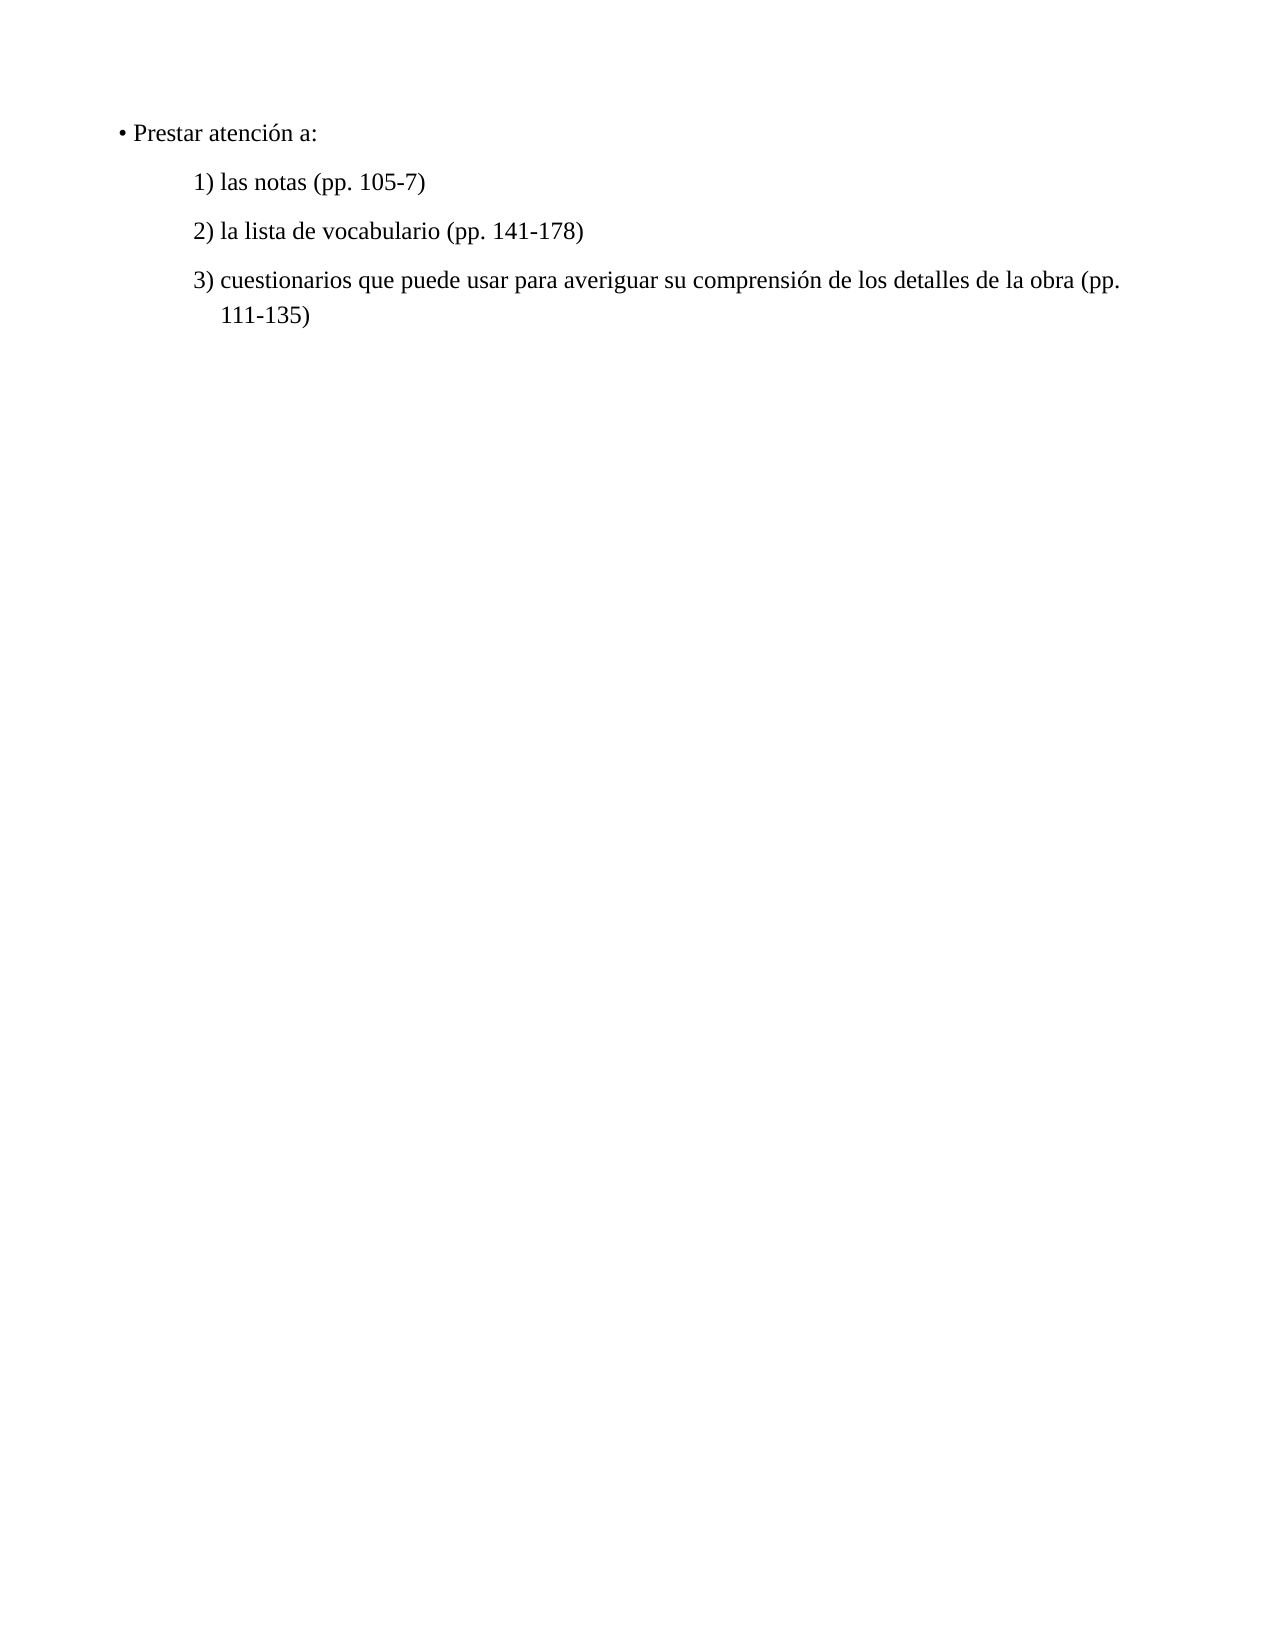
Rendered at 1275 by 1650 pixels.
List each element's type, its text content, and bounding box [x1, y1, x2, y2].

text • Prestar atención a: [118, 118, 1157, 147]
text 1) las notas (pp. 105-7) [193, 167, 1157, 196]
text 2) la lista de vocabulario (pp. 141-178) [193, 216, 1157, 245]
text 3) cuestionarios que puede usar para averiguar su comprensión de los detalles de la obra (pp. 111-135) [193, 265, 1157, 328]
